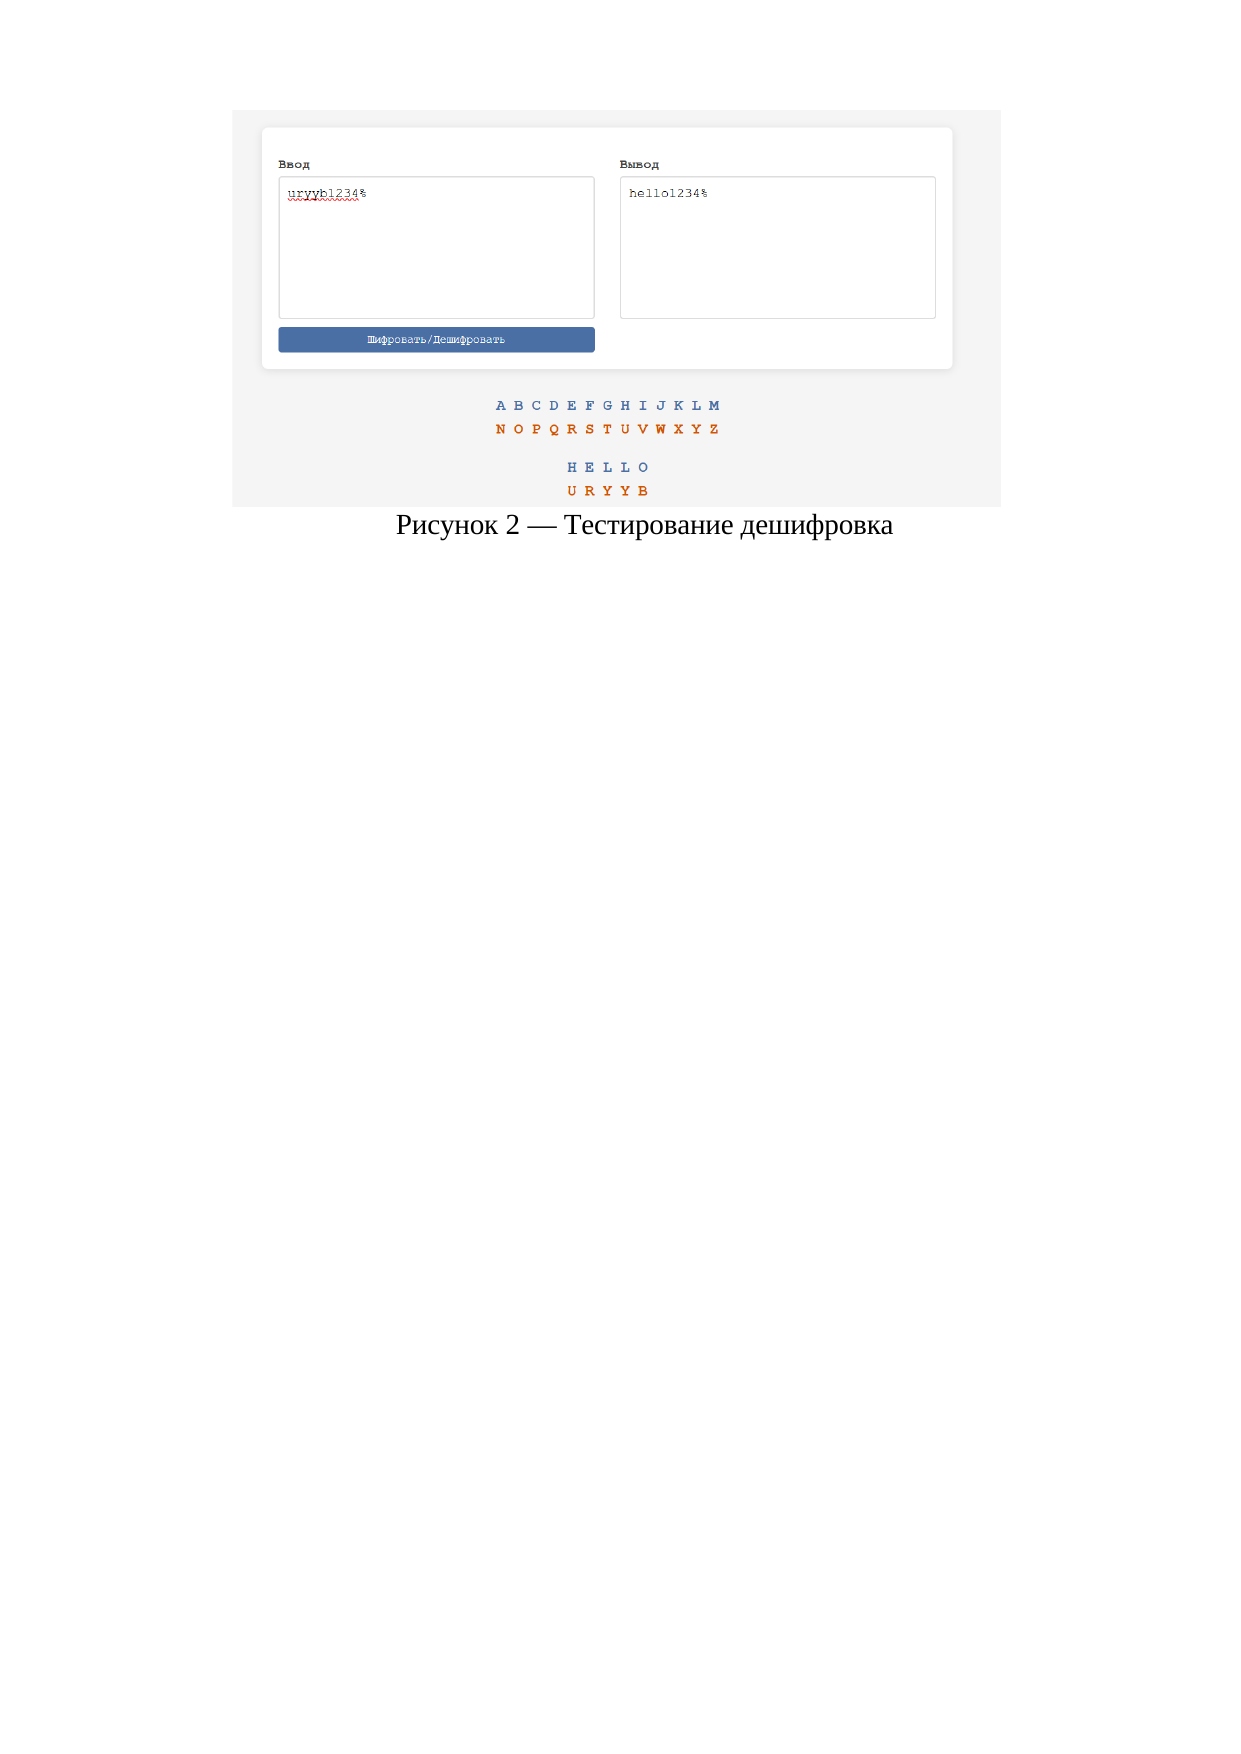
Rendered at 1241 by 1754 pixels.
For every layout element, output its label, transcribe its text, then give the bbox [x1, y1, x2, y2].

picture [232, 110, 1001, 507]
text Рисунок 2 — Тестирование дешифровка [260, 110, 1029, 540]
